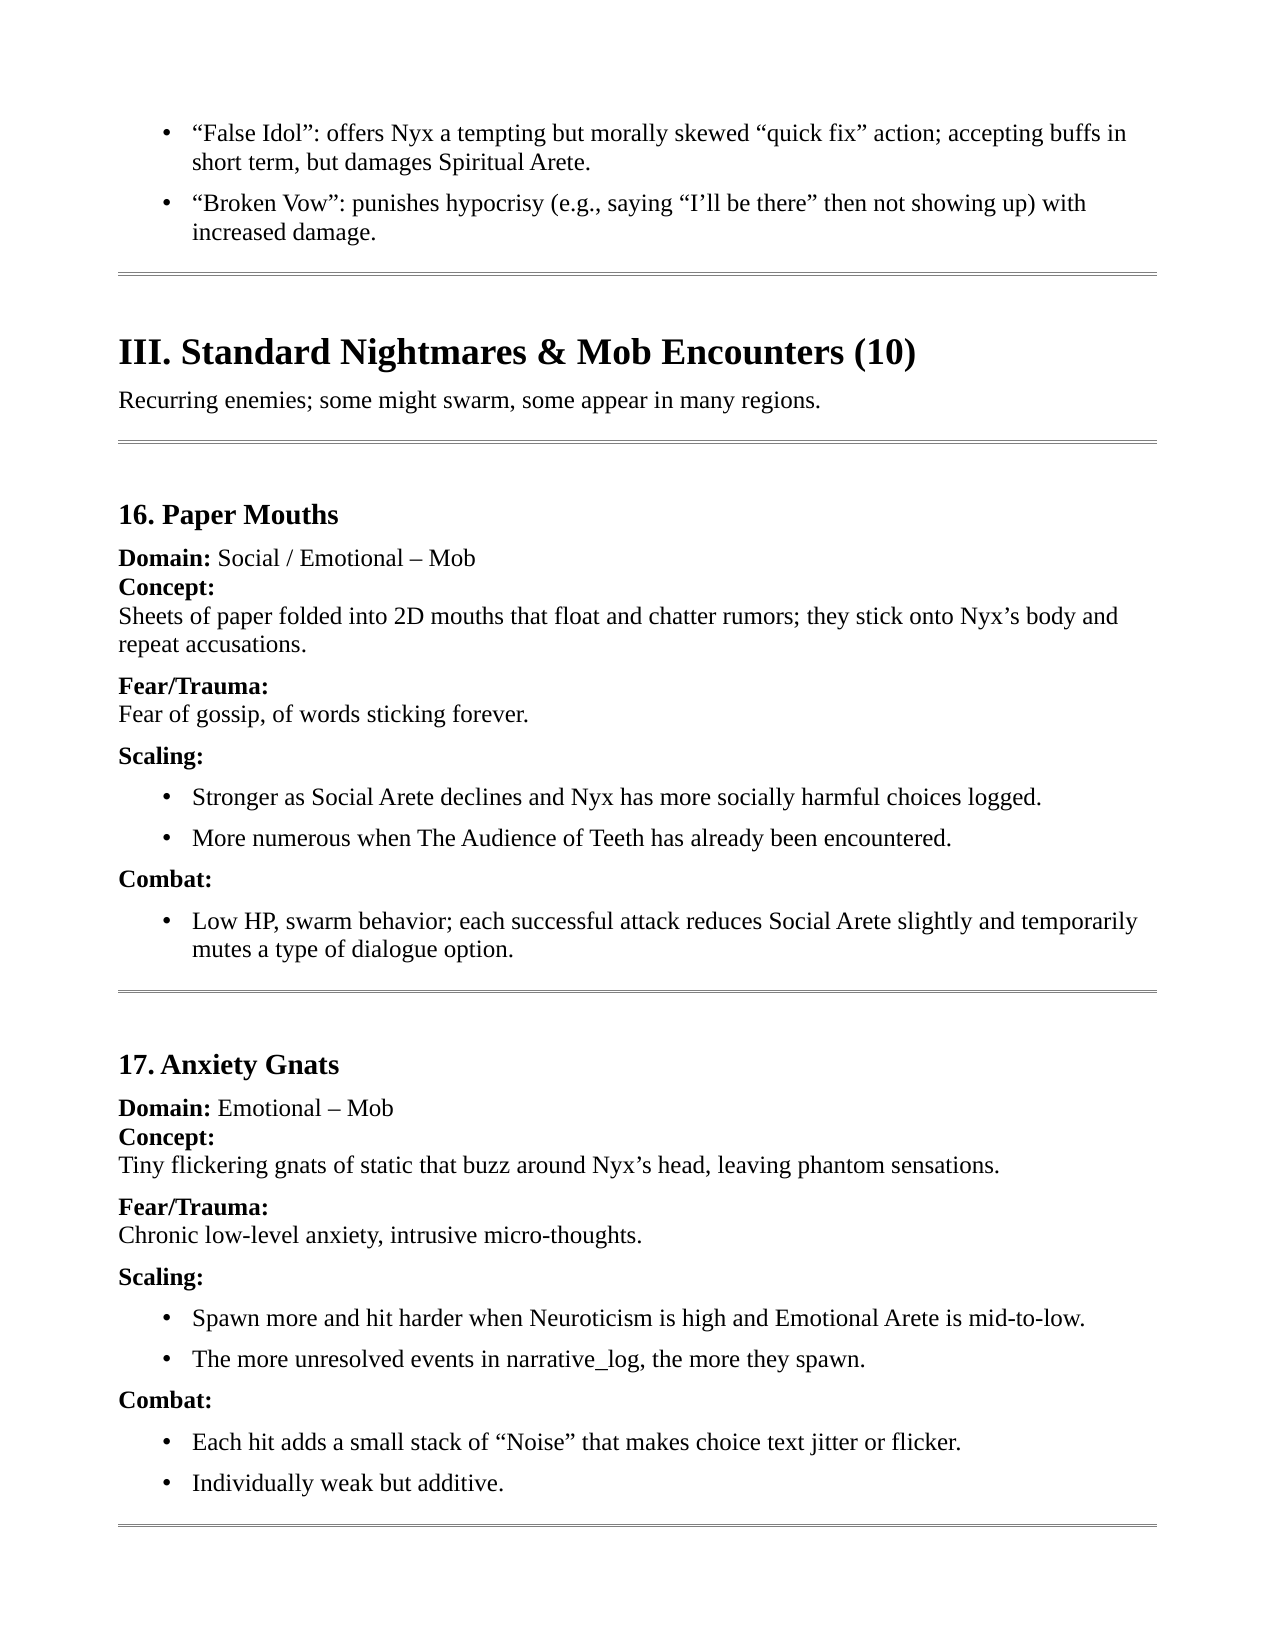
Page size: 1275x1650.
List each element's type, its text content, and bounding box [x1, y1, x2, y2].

text Combat: [118, 864, 1157, 893]
text Combat: [118, 1386, 1157, 1414]
subtitle 17. Anxiety Gnats [118, 1047, 1157, 1081]
list The more unresolved events in narrative_log, the more they spawn. [162, 1344, 1157, 1373]
list “Broken Vow”: punishes hypocrisy (e.g., saying “I’ll be there” then not showing up) with increased damage. [162, 188, 1157, 246]
text Domain: Social / Emotional – Mob Concept: Sheets of paper folded into 2D mouths that float and chatter rumors; they stick onto Nyx’s body and repeat accusations. [118, 543, 1157, 658]
list Low HP, swarm behavior; each successful attack reduces Social Arete slightly and temporarily mutes a type of dialogue option. [162, 906, 1157, 963]
text Scaling: [118, 1262, 1157, 1291]
list More numerous when The Audience of Teeth has already been encountered. [162, 823, 1157, 852]
list “False Idol”: offers Nyx a tempting but morally skewed “quick fix” action; accepting buffs in short term, but damages Spiritual Arete. [162, 118, 1157, 176]
text Scaling: [118, 741, 1157, 769]
text Fear/Trauma: Chronic low-level anxiety, intrusive micro-thoughts. [118, 1192, 1157, 1249]
list Spawn more and hit harder when Neuroticism is high and Emotional Arete is mid-to-low. [162, 1303, 1157, 1332]
list Individually weak but additive. [162, 1468, 1157, 1497]
text Fear/Trauma: Fear of gossip, of words sticking forever. [118, 671, 1157, 728]
list Stronger as Social Arete declines and Nyx has more socially harmful choices logged. [162, 782, 1157, 811]
subtitle III. Standard Nightmares & Mob Encounters (10) [118, 329, 1157, 372]
subtitle 16. Paper Mouths [118, 497, 1157, 531]
list Each hit adds a small stack of “Noise” that makes choice text jitter or flicker. [162, 1427, 1157, 1456]
text Domain: Emotional – Mob Concept: Tiny flickering gnats of static that buzz around Nyx’s head, leaving phantom sensations. [118, 1093, 1157, 1179]
text Recurring enemies; some might swarm, some appear in many regions. [118, 385, 1157, 414]
